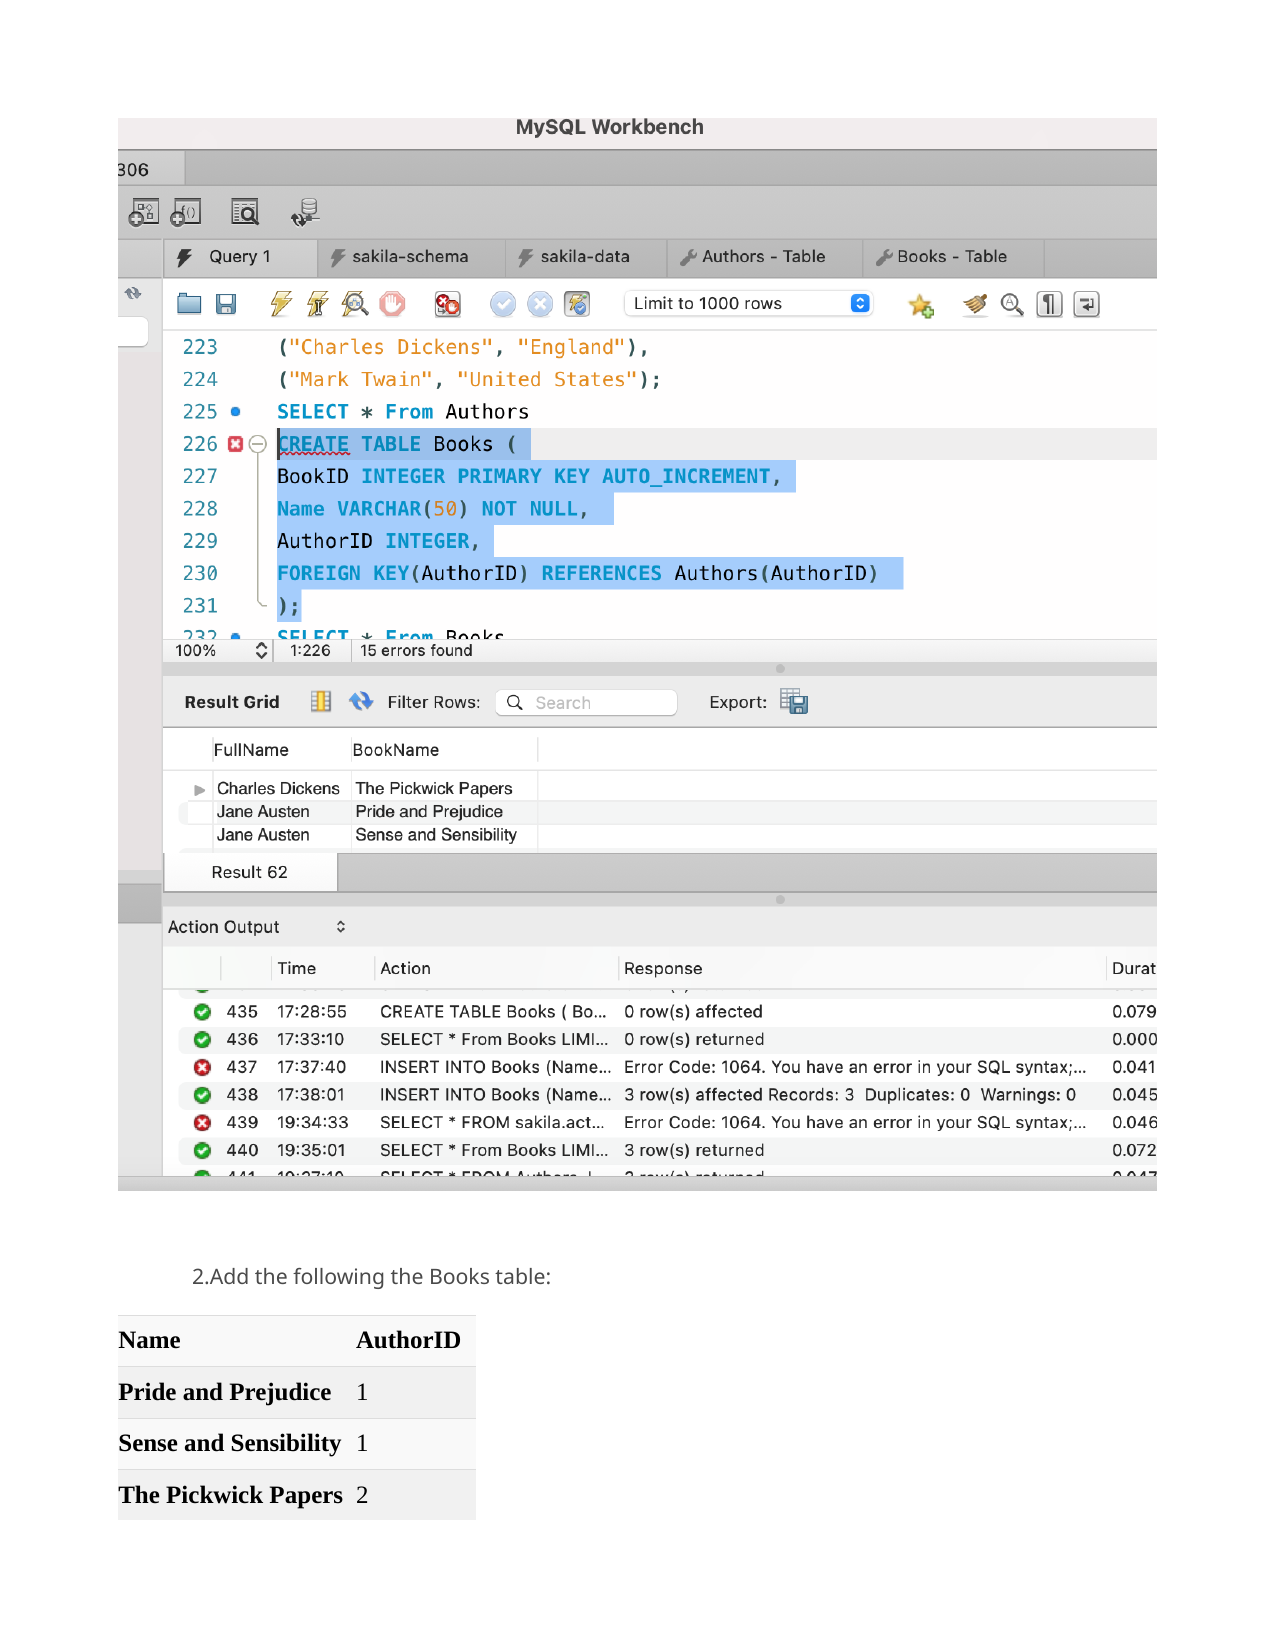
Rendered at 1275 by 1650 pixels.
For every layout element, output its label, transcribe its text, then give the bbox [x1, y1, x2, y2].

table_cell 2 [356, 1470, 476, 1520]
table_header AuthorID [356, 1316, 476, 1366]
table_cell Pride and Prejudice [118, 1367, 356, 1417]
table_cell Sense and Sensibility [118, 1419, 356, 1469]
table_cell 1 [356, 1419, 476, 1469]
table_cell The Pickwick Papers [118, 1470, 356, 1520]
list Add the following the Books table: [118, 1261, 1157, 1290]
table_header Name [118, 1316, 356, 1366]
table_cell 1 [356, 1367, 476, 1417]
picture [118, 118, 1157, 1191]
